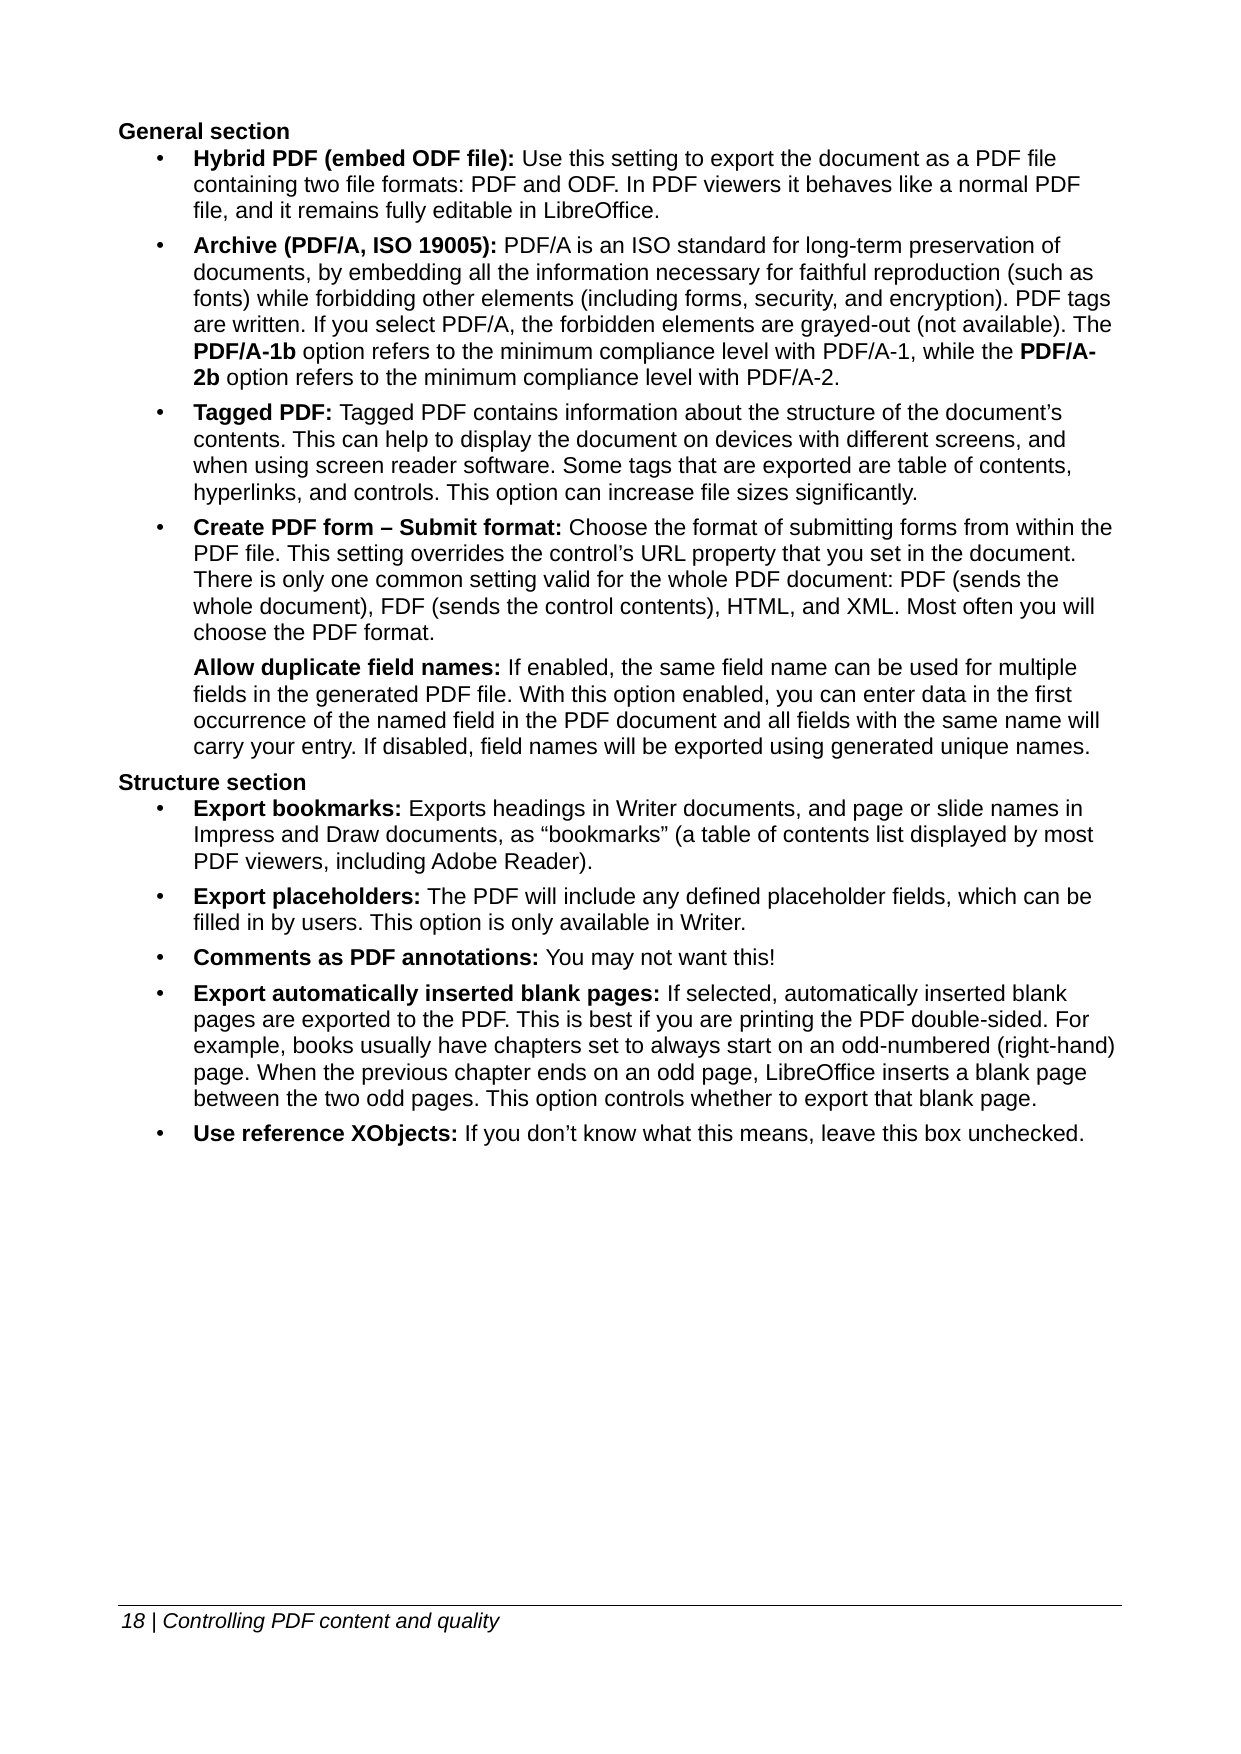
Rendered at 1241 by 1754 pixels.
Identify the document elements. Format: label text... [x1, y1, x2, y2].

list Export bookmarks: Exports headings in Writer documents, and page or slide names in Impress and Draw documents, as “bookmarks” (a table of contents list displayed by most PDF viewers, including Adobe Reader). [156, 795, 1122, 874]
list Archive (PDF/A, ISO 19005): PDF/A is an ISO standard for long-term preservation of documents, by embedding all the information necessary for faithful reproduction (such as fonts) while forbidding other elements (including forms, security, and encryption). PDF tags are written. If you select PDF/A, the forbidden elements are grayed-out (not available). The PDF/A-1b option refers to the minimum compliance level with PDF/A-1, while the PDF/A-2b option refers to the minimum compliance level with PDF/A-2. [156, 232, 1122, 391]
list Export placeholders: The PDF will include any defined placeholder fields, which can be filled in by users. This option is only available in Writer. [156, 883, 1122, 936]
list Tagged PDF: Tagged PDF contains information about the structure of the document’s contents. This can help to display the document on devices with different screens, and when using screen reader software. Some tags that are exported are table of contents, hyperlinks, and controls. This option can increase file sizes significantly. [156, 399, 1122, 505]
list Export automatically inserted blank pages: If selected, automatically inserted blank pages are exported to the PDF. This is best if you are printing the PDF double-sided. For example, books usually have chapters set to always start on an odd-numbered (right-hand) page. When the previous chapter ends on an odd page, LibreOffice inserts a blank page between the two odd pages. This option controls whether to export that blank page. [156, 979, 1122, 1111]
text Structure section [118, 768, 1122, 795]
list Comments as PDF annotations: You may not want this! [156, 944, 1122, 971]
text General section [118, 118, 1122, 144]
list Use reference XObjects: If you don’t know what this means, leave this box unchecked. [156, 1120, 1122, 1147]
list Create PDF form – Submit format: Choose the format of submitting forms from within the PDF file. This setting overrides the control’s URL property that you set in the document. There is only one common setting valid for the whole PDF document: PDF (sends the whole document), FDF (sends the control contents), HTML, and XML. Most often you will choose the PDF format. [156, 514, 1122, 645]
list Hybrid PDF (embed ODF file): Use this setting to export the document as a PDF file containing two file formats: PDF and ODF. In PDF viewers it behaves like a normal PDF file, and it remains fully editable in LibreOffice. [156, 144, 1122, 223]
list Allow duplicate field names: If enabled, the same field name can be used for multiple fields in the generated PDF file. With this option enabled, you can enter data in the first occurrence of the named field in the PDF document and all fields with the same name will carry your entry. If disabled, field names will be exported using generated unique names. [156, 654, 1122, 760]
